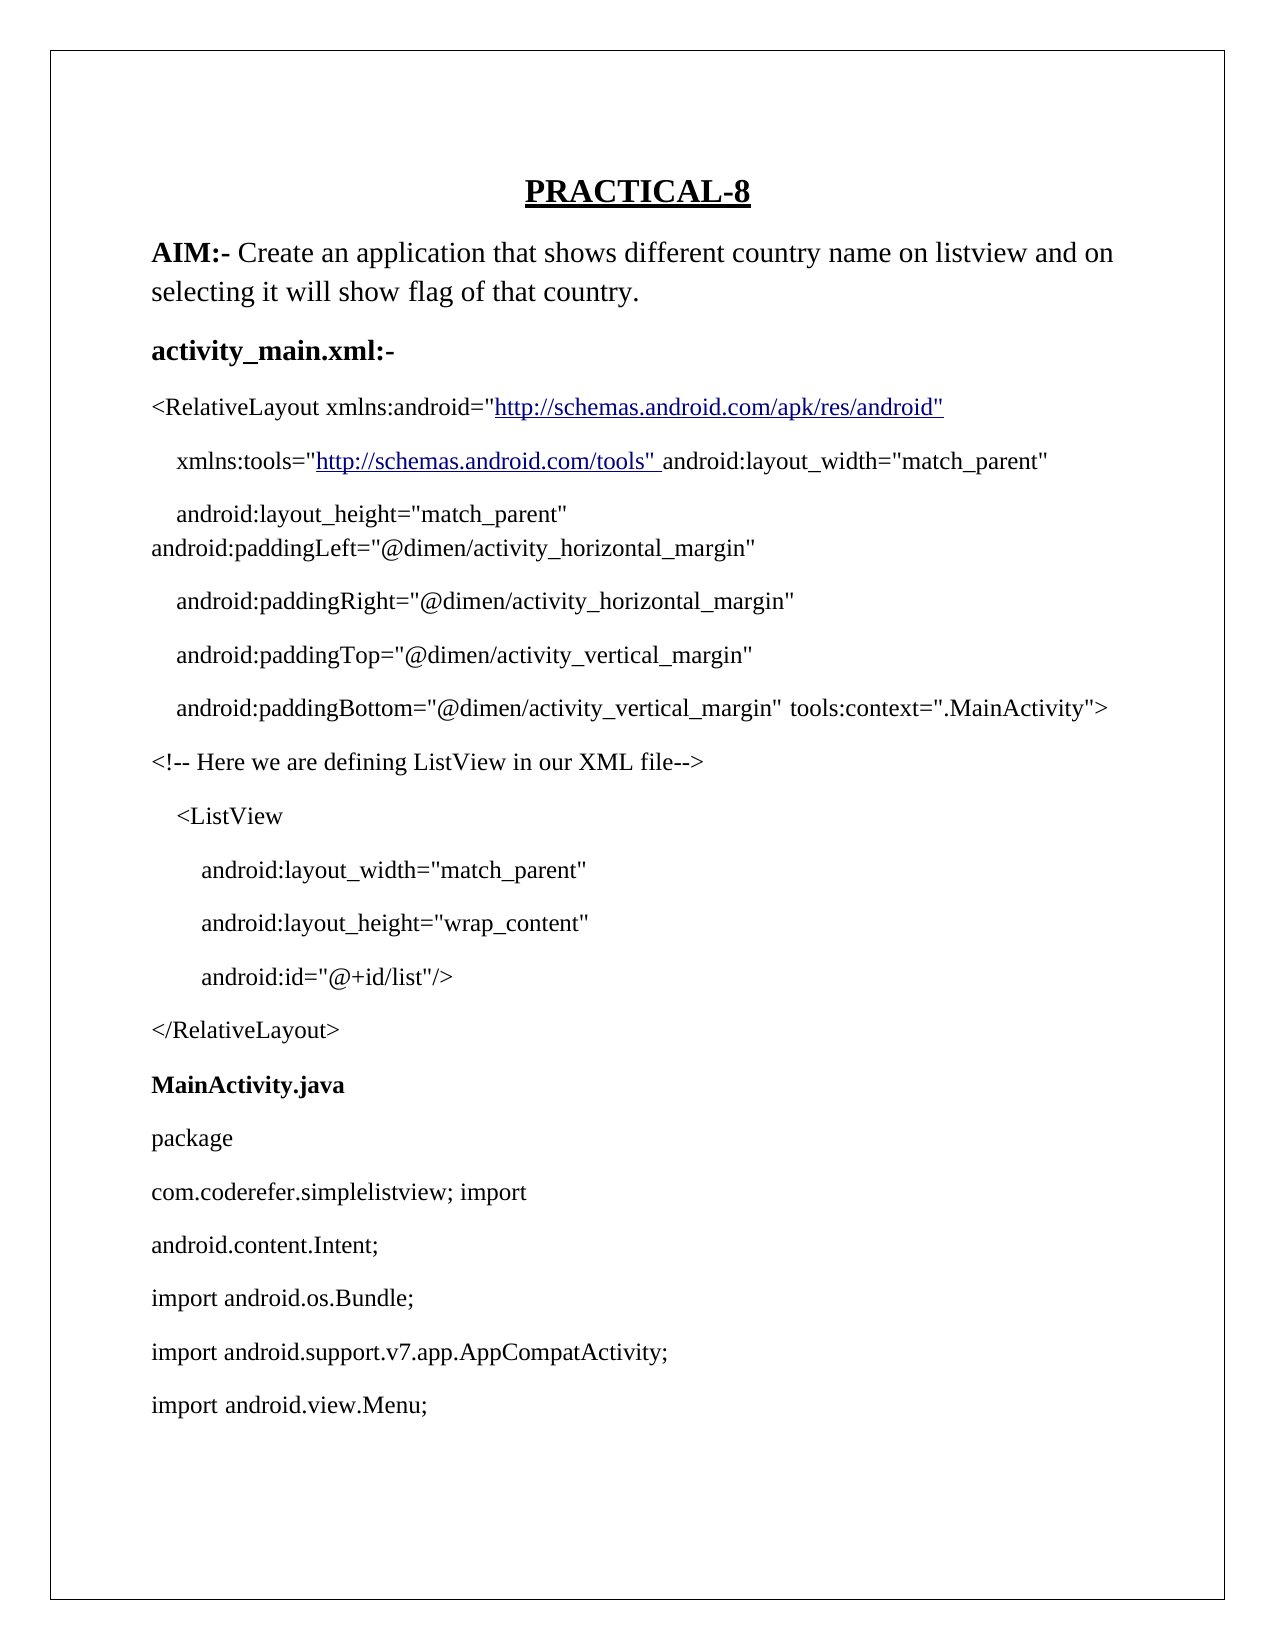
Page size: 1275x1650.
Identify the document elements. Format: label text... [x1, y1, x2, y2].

text <RelativeLayout xmlns:android="http://schemas.android.com/apk/res/android" [151, 392, 1218, 421]
text </RelativeLayout> [151, 1016, 1218, 1044]
text AIM:- Create an application that shows different country name on listview and on selecting it will show flag of that country. [151, 235, 1172, 307]
text <ListView android:layout_width="match_parent" android:layout_height="wrap_content" android:id="@+id/list"/> [176, 801, 641, 991]
text <!-- Here we are defining ListView in our XML file--> [151, 747, 1218, 776]
subtitle PRACTICAL-8 [174, 171, 1101, 209]
subtitle MainActivity.java [151, 1070, 1218, 1099]
text activity_main.xml:- [151, 333, 1218, 367]
text package com.coderefer.simplelistview; import android.content.Intent; [151, 1123, 541, 1258]
text import android.support.v7.app.AppCompatActivity; import android.view.Menu; [151, 1337, 681, 1419]
text xmlns:tools="http://schemas.android.com/tools" android:layout_width="match_parent" android:layout_height="match_parent" [176, 422, 1218, 528]
text android:paddingLeft="@dimen/activity_horizontal_margin" android:paddingRight="@dimen/activity_horizontal_margin" android:paddingTop="@dimen/activity_vertical_margin" android:paddingBottom="@dimen/activity_vertical_margin" tools:context=".MainActivity"> [151, 533, 1218, 722]
text import android.os.Bundle; [151, 1283, 1218, 1312]
